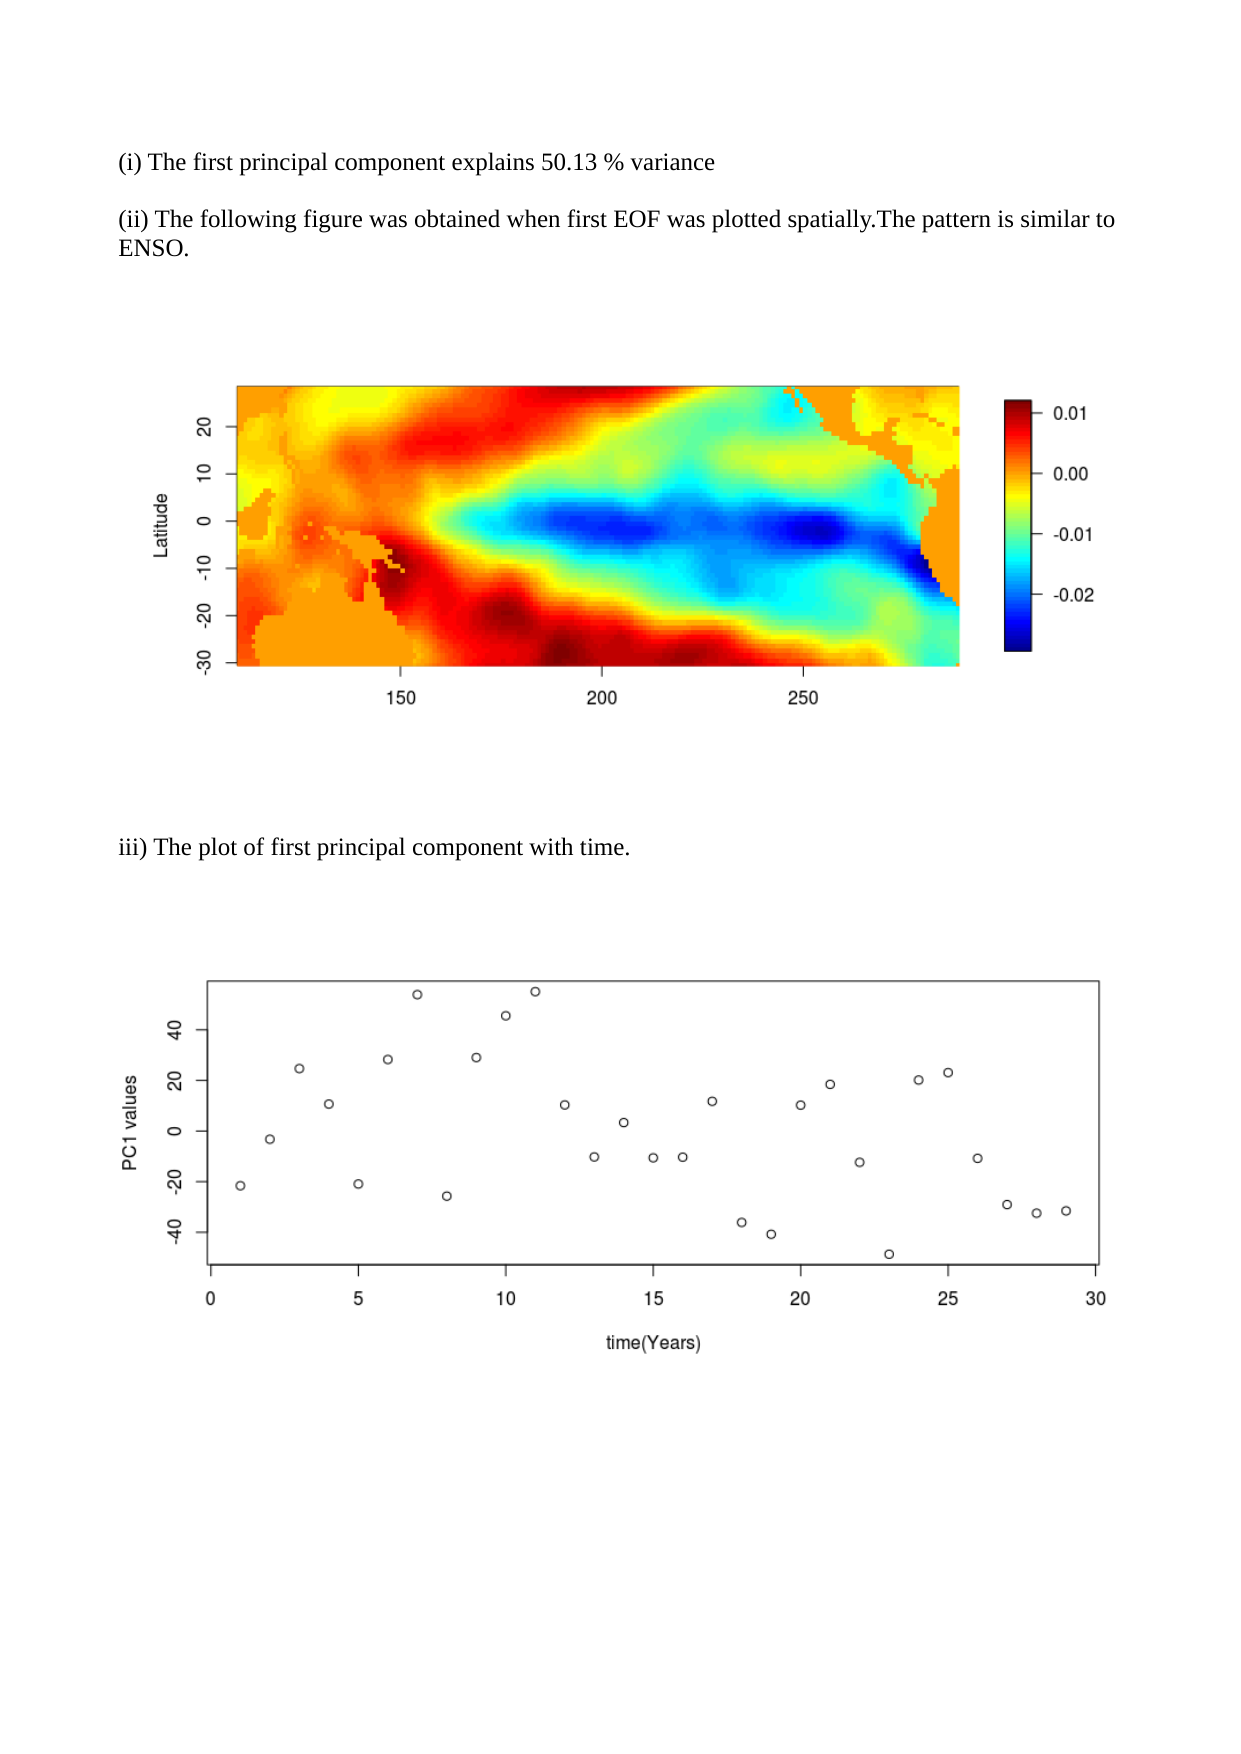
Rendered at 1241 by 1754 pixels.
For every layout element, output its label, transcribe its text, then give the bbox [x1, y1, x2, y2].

picture [118, 348, 1123, 717]
text (ii) The following figure was obtained when first EOF was plotted spatially.The pattern is similar to ENSO. [118, 204, 1122, 262]
text (i) The first principal component explains 50.13 % variance [118, 147, 1122, 176]
text iii) The plot of first principal component with time. [118, 832, 1122, 861]
picture [120, 896, 1125, 1363]
